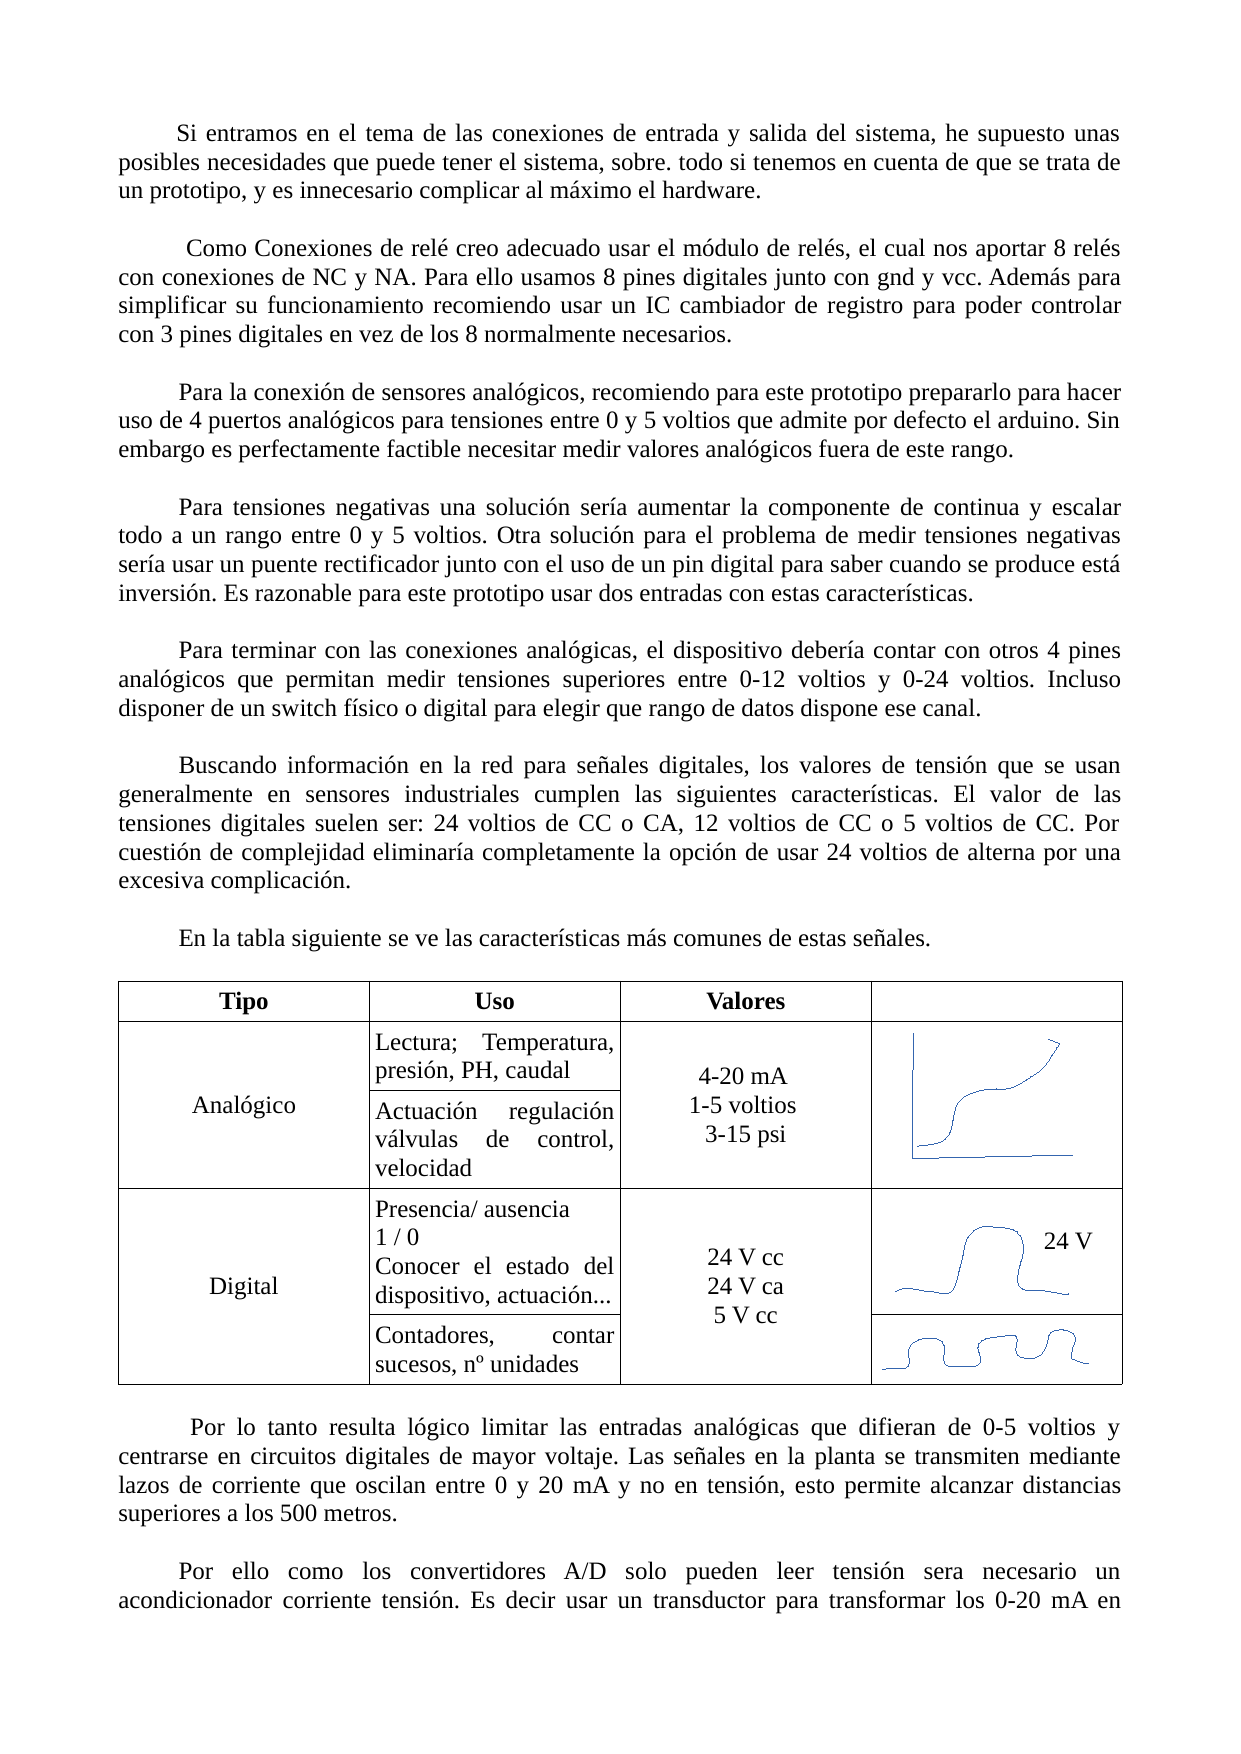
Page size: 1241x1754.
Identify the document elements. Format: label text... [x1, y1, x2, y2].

table_header [872, 982, 1122, 1021]
table_header Valores [621, 982, 871, 1021]
table_cell Digital [119, 1189, 369, 1383]
text Para la conexión de sensores analógicos, recomiendo para este prototipo prepararlo para hacer uso de 4 puertos analógicos para tensiones entre 0 y 5 voltios que admite por defecto el arduino. Sin embargo es perfectamente factible necesitar medir valores analógicos fuera de este rango. [118, 377, 1122, 463]
table_cell Contadores, contar sucesos, nº unidades [370, 1315, 620, 1383]
table_cell 24 V cc 24 V ca 5 V cc [621, 1189, 871, 1383]
text Para tensiones negativas una solución sería aumentar la componente de continua y escalar todo a un rango entre 0 y 5 voltios. Otra solución para el problema de medir tensiones negativas sería usar un puente rectificador junto con el uso de un pin digital para saber cuando se produce está inversión. Es razonable para este prototipo usar dos entradas con estas características. [118, 492, 1122, 607]
table_cell Lectura; Temperatura, presión, PH, caudal [370, 1022, 620, 1090]
text Si entramos en el tema de las conexiones de entrada y salida del sistema, he supuesto unas posibles necesidades que puede tener el sistema, sobre. todo si tenemos en cuenta de que se trata de un prototipo, y es innecesario complicar al máximo el hardware. [118, 118, 1122, 204]
table_cell 4-20 mA 1-5 voltios 3-15 psi [621, 1022, 871, 1188]
table_cell [872, 1022, 1122, 1188]
table_cell Presencia/ ausencia 1 / 0 Conocer el estado del dispositivo, actuación... [370, 1189, 620, 1314]
table_cell Actuación regulación válvulas de control, velocidad [370, 1091, 620, 1188]
text Por ello como los convertidores A/D solo pueden leer tensión sera necesario un acondicionador corriente tensión. Es decir usar un transductor para transformar los 0-20 mA en [118, 1556, 1122, 1613]
table_header Tipo [119, 982, 369, 1021]
text Para terminar con las conexiones analógicas, el dispositivo debería contar con otros 4 pines analógicos que permitan medir tensiones superiores entre 0-12 voltios y 0-24 voltios. Incluso disponer de un switch físico o digital para elegir que rango de datos dispone ese canal. [118, 636, 1122, 722]
text En la tabla siguiente se ve las características más comunes de estas señales. [118, 923, 1122, 952]
table_cell [872, 1315, 1122, 1383]
text Por lo tanto resulta lógico limitar las entradas analógicas que difieran de 0-5 voltios y centrarse en circuitos digitales de mayor voltaje. Las señales en la planta se transmiten mediante lazos de corriente que oscilan entre 0 y 20 mA y no en tensión, esto permite alcanzar distancias superiores a los 500 metros. [118, 1412, 1122, 1527]
table_cell [872, 1189, 1122, 1314]
text Buscando información en la red para señales digitales, los valores de tensión que se usan generalmente en sensores industriales cumplen las siguientes características. El valor de las tensiones digitales suelen ser: 24 voltios de CC o CA, 12 voltios de CC o 5 voltios de CC. Por cuestión de complejidad eliminaría completamente la opción de usar 24 voltios de alterna por una excesiva complicación. [118, 751, 1122, 894]
table_cell Analógico [119, 1022, 369, 1188]
text Como Conexiones de relé creo adecuado usar el módulo de relés, el cual nos aportar 8 relés con conexiones de NC y NA. Para ello usamos 8 pines digitales junto con gnd y vcc. Además para simplificar su funcionamiento recomiendo usar un IC cambiador de registro para poder controlar con 3 pines digitales en vez de los 8 normalmente necesarios. [118, 233, 1122, 348]
table_header Uso [370, 982, 620, 1021]
